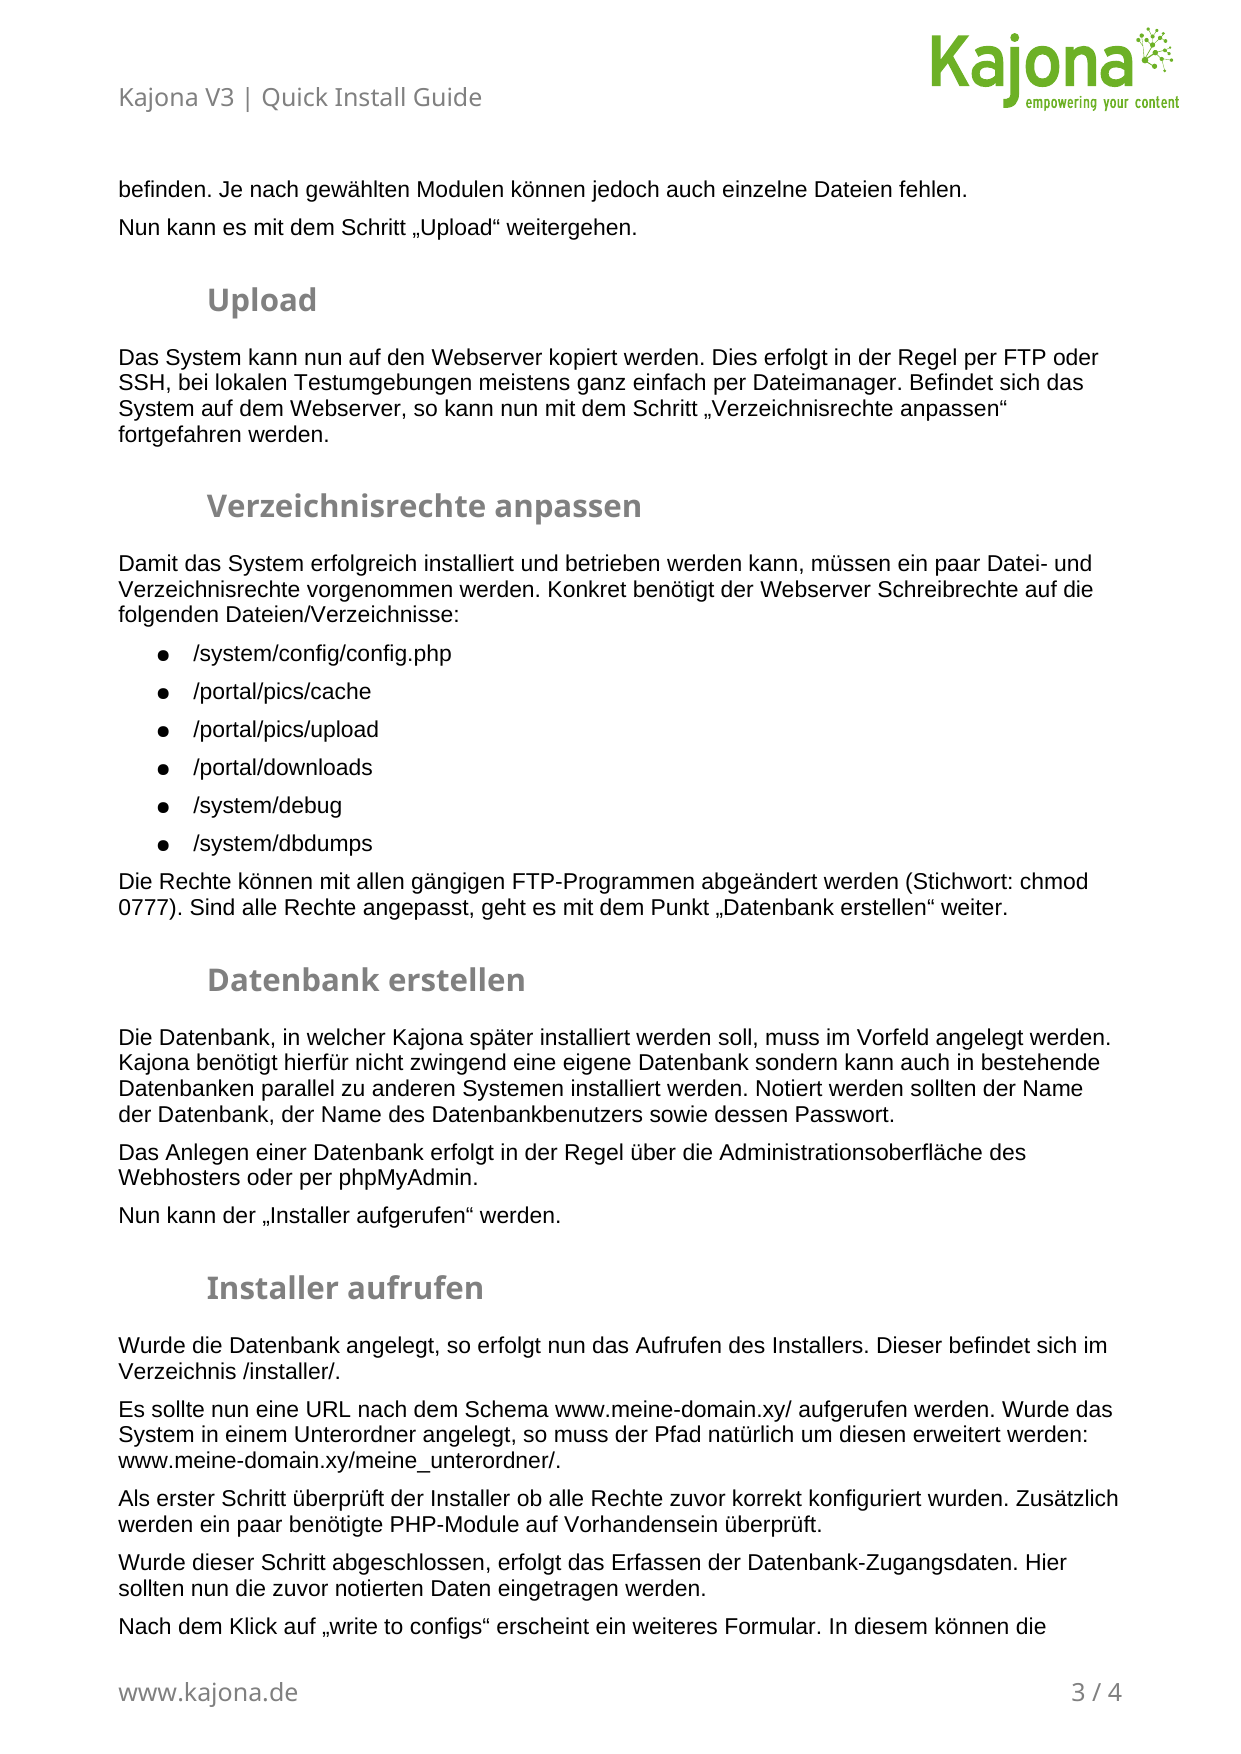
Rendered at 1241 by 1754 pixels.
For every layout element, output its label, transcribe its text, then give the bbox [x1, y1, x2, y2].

list /portal/downloads [156, 755, 1122, 780]
list /portal/pics/cache [156, 678, 1122, 704]
list /system/debug [156, 793, 1122, 818]
text Nach dem Klick auf „write to configs“ erscheint ein weiteres Formular. In diesem können die [118, 1613, 1122, 1639]
text Wurde die Datenbank angelegt, so erfolgt nun das Aufrufen des Installers. Dieser befindet sich im Verzeichnis /installer/. [118, 1333, 1122, 1384]
subtitle Upload [118, 278, 1122, 320]
list /system/dbdumps [156, 831, 1122, 857]
text Das System kann nun auf den Webserver kopiert werden. Dies erfolgt in der Regel per FTP oder SSH, bei lokalen Testumgebungen meistens ganz einfach per Dateimanager. Befindet sich das System auf dem Webserver, so kann nun mit dem Schritt „Verzeichnisrechte anpassen“ fortgefahren werden. [118, 344, 1122, 447]
subtitle Datenbank erstellen [118, 958, 1122, 1000]
text Damit das System erfolgreich installiert und betrieben werden kann, müssen ein paar Datei- und Verzeichnisrechte vorgenommen werden. Konkret benötigt der Webserver Schreibrechte auf die folgenden Dateien/Verzeichnisse: [118, 551, 1122, 628]
text Das Anlegen einer Datenbank erfolgt in der Regel über die Administrationsoberfläche des Webhosters oder per phpMyAdmin. [118, 1139, 1122, 1191]
text Wurde dieser Schritt abgeschlossen, erfolgt das Erfassen der Datenbank-Zugangsdaten. Hier sollten nun die zuvor notierten Daten eingetragen werden. [118, 1550, 1122, 1601]
text Es sollte nun eine URL nach dem Schema www.meine-domain.xy/ aufgerufen werden. Wurde das System in einem Unterordner angelegt, so muss der Pfad natürlich um diesen erweitert werden: www.meine-domain.xy/meine_unterordner/. [118, 1397, 1122, 1473]
text Die Rechte können mit allen gängigen FTP-Programmen abgeändert werden (Stichwort: chmod 0777). Sind alle Rechte angepasst, geht es mit dem Punkt „Datenbank erstellen“ weiter. [118, 869, 1122, 920]
list /portal/pics/upload [156, 717, 1122, 742]
text Die Datenbank, in welcher Kajona später installiert werden soll, muss im Vorfeld angelegt werden. Kajona benötigt hierfür nicht zwingend eine eigene Datenbank sondern kann auch in bestehende Datenbanken parallel zu anderen Systemen installiert werden. Notiert werden sollten der Name der Datenbank, der Name des Datenbankbenutzers sowie dessen Passwort. [118, 1024, 1122, 1127]
subtitle Verzeichnisrechte anpassen [118, 484, 1122, 527]
list /system/config/config.php [156, 640, 1122, 666]
text Als erster Schritt überprüft der Installer ob alle Rechte zuvor korrekt konfiguriert wurden. Zusätzlich werden ein paar benötigte PHP-Module auf Vorhandensein überprüft. [118, 1486, 1122, 1537]
text befinden. Je nach gewählten Modulen können jedoch auch einzelne Dateien fehlen. [118, 177, 1122, 202]
text Nun kann der „Installer aufgerufen“ werden. [118, 1203, 1122, 1229]
text Nun kann es mit dem Schritt „Upload“ weitergehen. [118, 215, 1122, 240]
subtitle Installer aufrufen [118, 1266, 1122, 1309]
